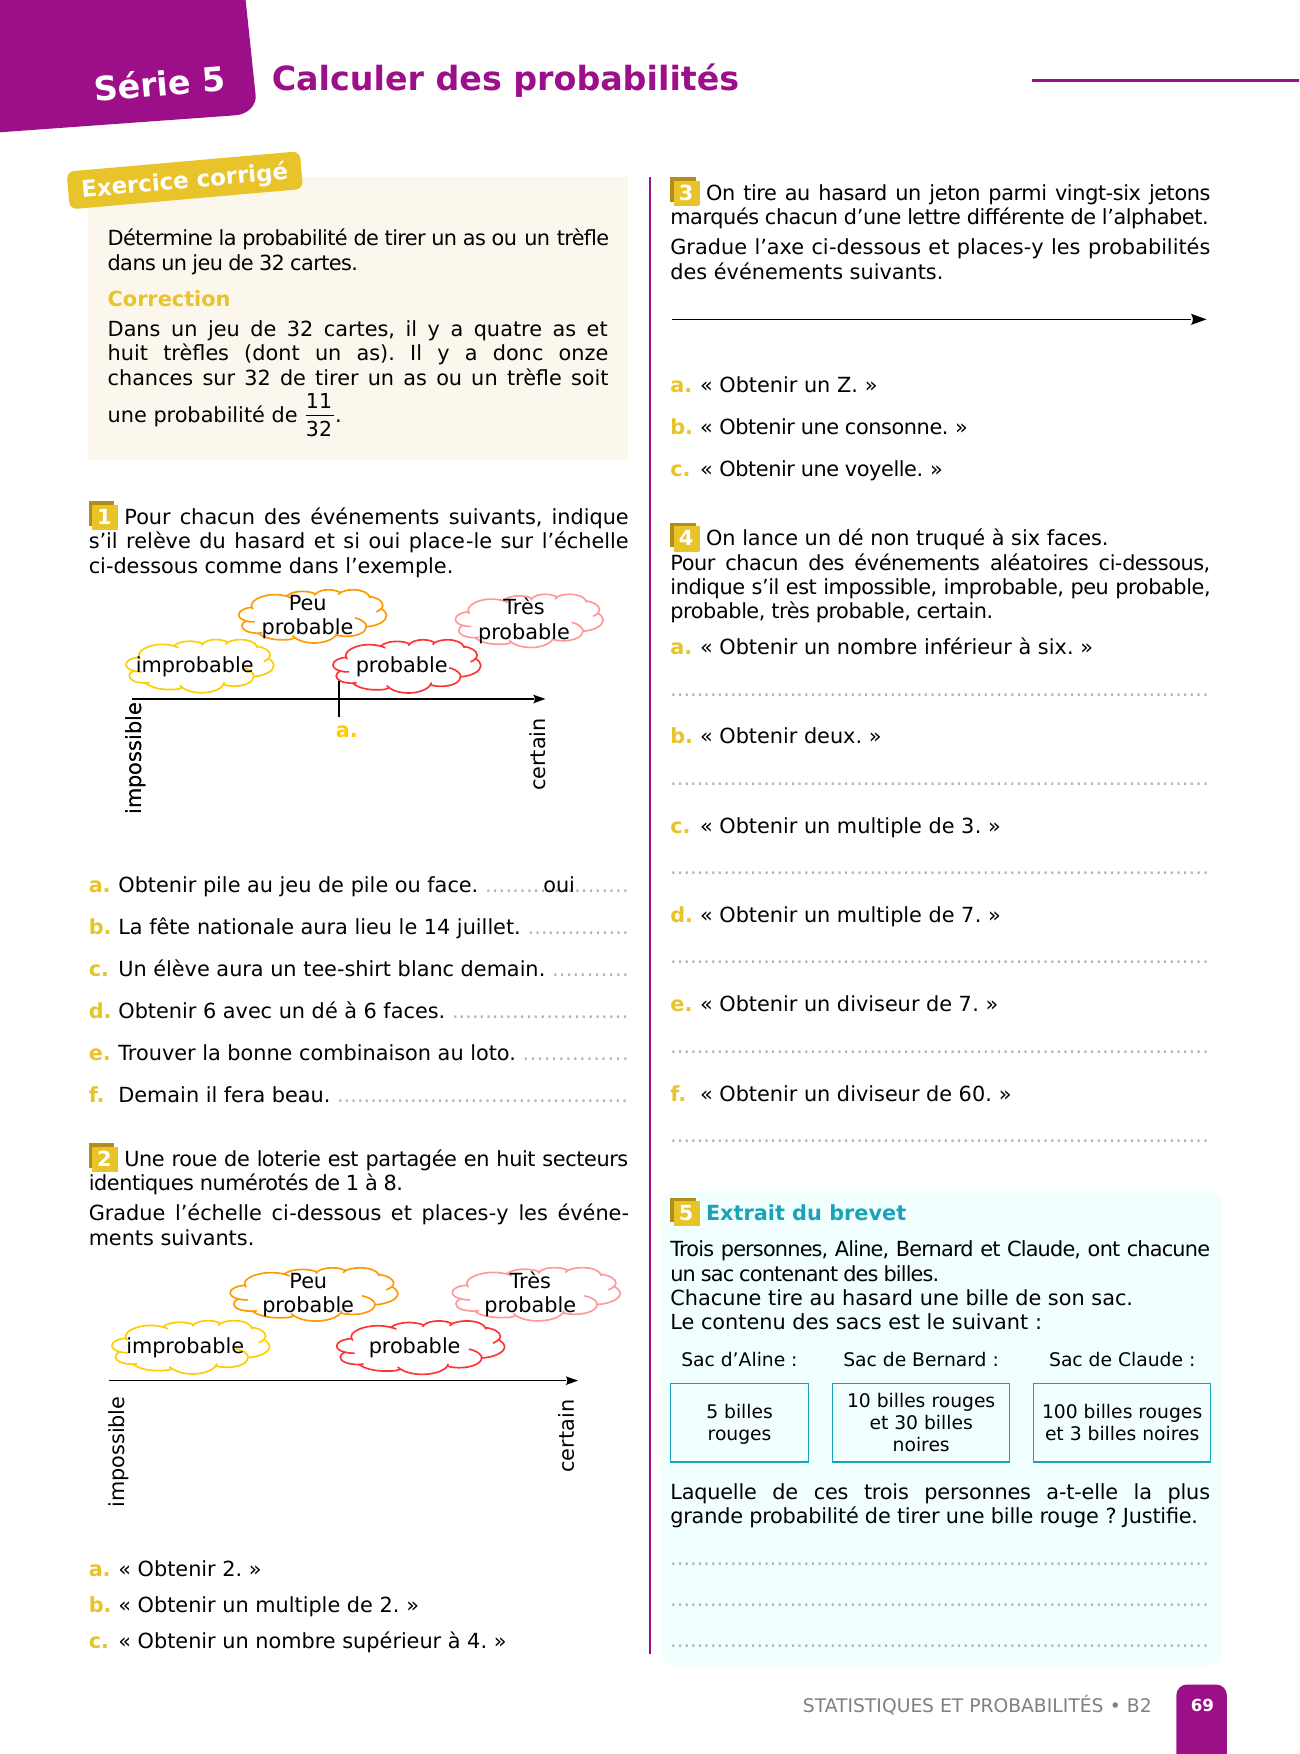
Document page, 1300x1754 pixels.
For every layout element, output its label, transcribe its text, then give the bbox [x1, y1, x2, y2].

text Détermine la probabilité de tirer un as ou un trèfle dans un jeu de 32 cartes. [107, 226, 609, 275]
list « Obtenir un Z. » [670, 373, 1211, 397]
text Gradue l’axe ci‑dessous et places‑y les probabilités des événements suivants. [670, 235, 1211, 284]
list Un élève aura un tee-shirt blanc demain. [88, 957, 629, 981]
list « Obtenir un nombre inférieur à six. » [670, 635, 1211, 659]
list Pour chacun des événements aléatoires ci-dessous, indique s’il est impossible, improbable, peu probable, probable, très probable, certain. [670, 551, 1211, 623]
list « Obtenir un multiple de 2. » [88, 1593, 629, 1617]
subtitle « Obtenir un diviseur de 60. » [670, 1082, 1211, 1106]
subtitle On tire au hasard un jeton parmi vingt-six jetons marqués chacun d’une lettre différente de l’alphabet. [670, 177, 1211, 229]
list Demain il fera beau. [88, 1083, 629, 1107]
subtitle Une roue de loterie est partagée en huit secteurs identiques numérotés de 1 à 8. [88, 1143, 629, 1196]
list Trouver la bonne combinaison au loto. [88, 1041, 629, 1065]
subtitle On lance un dé non truqué à six faces. [696, 523, 1211, 551]
list Gradue l’échelle ci‑dessous et places‑y les événe­ments suivants. [88, 1201, 629, 1250]
subtitle Pour chacun des événements suivants, indique s’il relève du hasard et si oui place‑le sur l’échelle ci‑dessous comme dans l’exemple. [88, 501, 629, 578]
list « Obtenir un nombre supérieur à 4. » [88, 1629, 629, 1653]
list Obtenir pile au jeu de pile ou face. [88, 873, 629, 897]
list « Obtenir un multiple de 3. » [670, 814, 1211, 838]
list « Obtenir une consonne. » [670, 415, 1211, 439]
list La fête nationale aura lieu le 14 juillet. [88, 915, 629, 939]
list « Obtenir 2. » [88, 1557, 629, 1581]
text Correction [107, 287, 609, 311]
list « Obtenir deux. » [670, 724, 1211, 749]
list Obtenir 6 avec un dé à 6 faces. [88, 999, 629, 1023]
list « Obtenir une voyelle. » [670, 457, 1211, 481]
list « Obtenir un multiple de 7. » [670, 903, 1211, 927]
list « Obtenir un diviseur de 7. » [670, 992, 1211, 1017]
text Dans un jeu de 32 cartes, il y a quatre as et huit trèfles (dont un as). Il y a donc onze chances sur 32 de tirer un as ou un trèfle soit une probabilité de . [107, 317, 609, 441]
